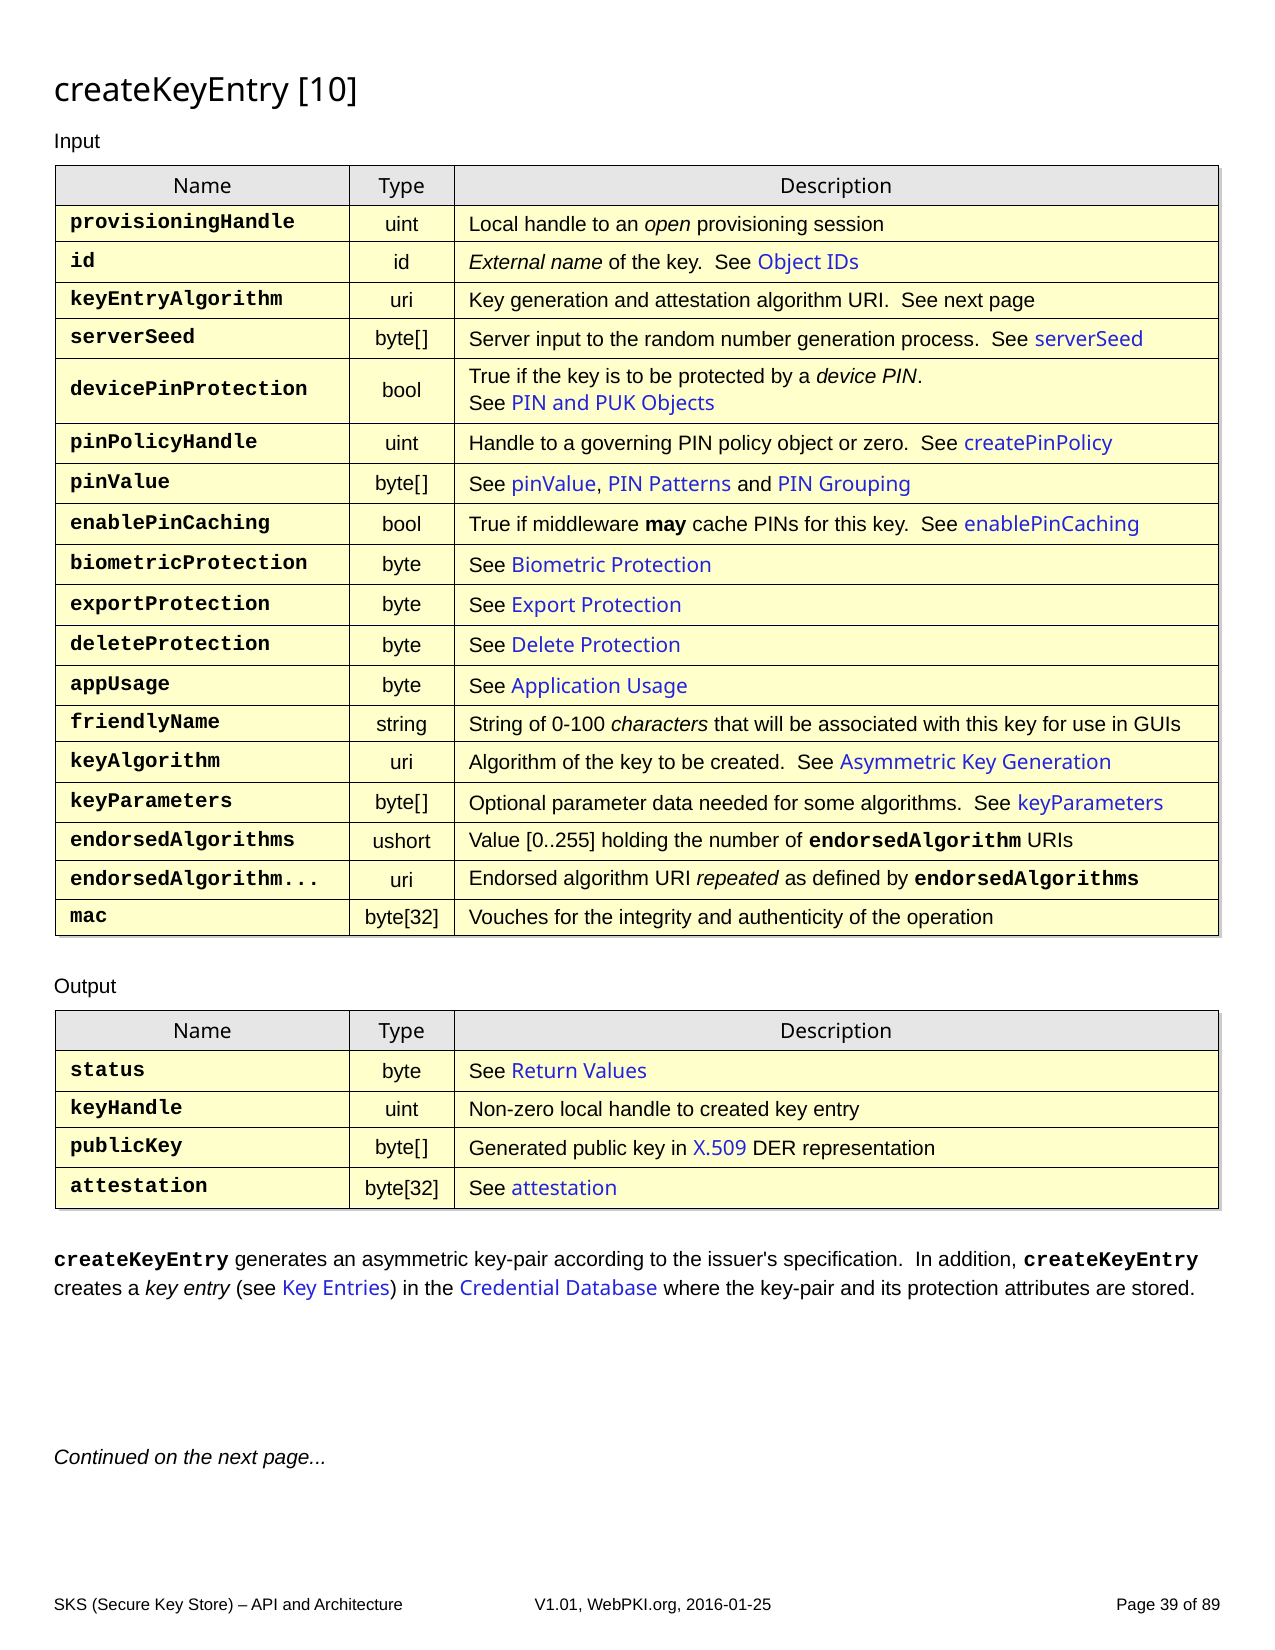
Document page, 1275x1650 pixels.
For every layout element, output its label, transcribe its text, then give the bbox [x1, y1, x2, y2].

table_cell keyHandle [56, 1092, 349, 1127]
text Continued on the next page... [54, 1444, 1221, 1468]
table_header Description [455, 166, 1218, 205]
table_cell byte [350, 1051, 454, 1091]
text Input [54, 129, 1221, 153]
table_cell enablePinCaching [56, 504, 349, 544]
table_cell byte [350, 545, 454, 584]
table_cell String of 0-100 characters that will be associated with this key for use in GUIs [455, 706, 1218, 741]
table_cell byte⁮[ ] [350, 783, 454, 822]
table_cell pinValue [56, 464, 349, 503]
table_cell id [350, 242, 454, 282]
table_cell See Application Usage [455, 666, 1218, 705]
table_cell uint [350, 424, 454, 463]
table_cell string [350, 706, 454, 741]
table_cell Algorithm of the key to be created. See Asymmetric Key Generation [455, 742, 1218, 782]
table_cell Non-zero local handle to created key entry [455, 1092, 1218, 1127]
table_cell Vouches for the integrity and authenticity of the operation [455, 900, 1218, 935]
table_cell Generated public key in X.509 DER representation [455, 1128, 1218, 1167]
table_cell Value [0..255] holding the number of endorsedAlgorithm URIs [455, 823, 1218, 860]
table_cell byte⁮[ ] [350, 319, 454, 358]
table_cell status [56, 1051, 349, 1091]
table_cell provisioningHandle [56, 206, 349, 241]
table_cell byte⁮[ ] [350, 1128, 454, 1167]
table_cell Optional parameter data needed for some algorithms. See keyParameters [455, 783, 1218, 822]
table_header Type [350, 1011, 454, 1050]
table_cell External name of the key. See Object IDs [455, 242, 1218, 282]
table_cell uint [350, 1092, 454, 1127]
table_cell keyAlgorithm [56, 742, 349, 782]
table_cell byte⁮[32] [350, 900, 454, 935]
table_cell uri [350, 283, 454, 318]
table_cell devicePinProtection [56, 359, 349, 422]
table_cell True if middleware may cache PINs for this key. See enablePinCaching [455, 504, 1218, 544]
table_cell endorsedAlgorithms [56, 823, 349, 860]
table_cell See Export Protection [455, 585, 1218, 624]
table_cell Endorsed algorithm URI repeated as defined by endorsedAlgorithms [455, 861, 1218, 899]
table_cell See attestation [455, 1168, 1218, 1207]
table_cell byte [350, 666, 454, 705]
table_header Name [56, 1011, 349, 1050]
table_cell Server input to the random number generation process. See serverSeed [455, 319, 1218, 358]
table_cell See pinValue, PIN Patterns and PIN Grouping [455, 464, 1218, 503]
table_cell exportProtection [56, 585, 349, 624]
table_cell Local handle to an open provisioning session [455, 206, 1218, 241]
table_cell keyEntryAlgorithm [56, 283, 349, 318]
table_cell See Return Values [455, 1051, 1218, 1091]
table_cell pinPolicyHandle [56, 424, 349, 463]
table_cell bool [350, 504, 454, 544]
table_cell True if the key is to be protected by a device PIN. See PIN and PUK Objects [455, 359, 1218, 422]
table_cell friendlyName [56, 706, 349, 741]
table_cell uri [350, 861, 454, 899]
table_cell keyParameters [56, 783, 349, 822]
subtitle createKeyEntry [10] [54, 66, 1221, 111]
table_cell uri [350, 742, 454, 782]
table_cell bool [350, 359, 454, 422]
table_cell appUsage [56, 666, 349, 705]
table_cell byte [350, 585, 454, 624]
text createKeyEntry generates an asymmetric key-pair according to the issuer's specification. In addition, createKeyEntry creates a key entry (see Key Entries) in the Credential Database where the key-pair and its protection attributes are stored. [54, 1247, 1221, 1301]
table_cell Handle to a governing PIN policy object or zero. See createPinPolicy [455, 424, 1218, 463]
table_cell publicKey [56, 1128, 349, 1167]
table_cell byte⁮[32] [350, 1168, 454, 1207]
table_cell deleteProtection [56, 626, 349, 665]
table_cell mac [56, 900, 349, 935]
table_cell See Biometric Protection [455, 545, 1218, 584]
table_header Description [455, 1011, 1218, 1050]
table_cell byte [350, 626, 454, 665]
table_cell attestation [56, 1168, 349, 1207]
table_cell See Delete Protection [455, 626, 1218, 665]
table_cell byte⁮[ ] [350, 464, 454, 503]
table_cell endorsedAlgorithm... [56, 861, 349, 899]
table_header Type [350, 166, 454, 205]
table_cell Key generation and attestation algorithm URI. See next page [455, 283, 1218, 318]
table_cell id [56, 242, 349, 282]
text Output [54, 974, 1221, 998]
table_cell ushort [350, 823, 454, 860]
table_cell uint [350, 206, 454, 241]
table_cell serverSeed [56, 319, 349, 358]
table_header Name [56, 166, 349, 205]
table_cell biometricProtection [56, 545, 349, 584]
